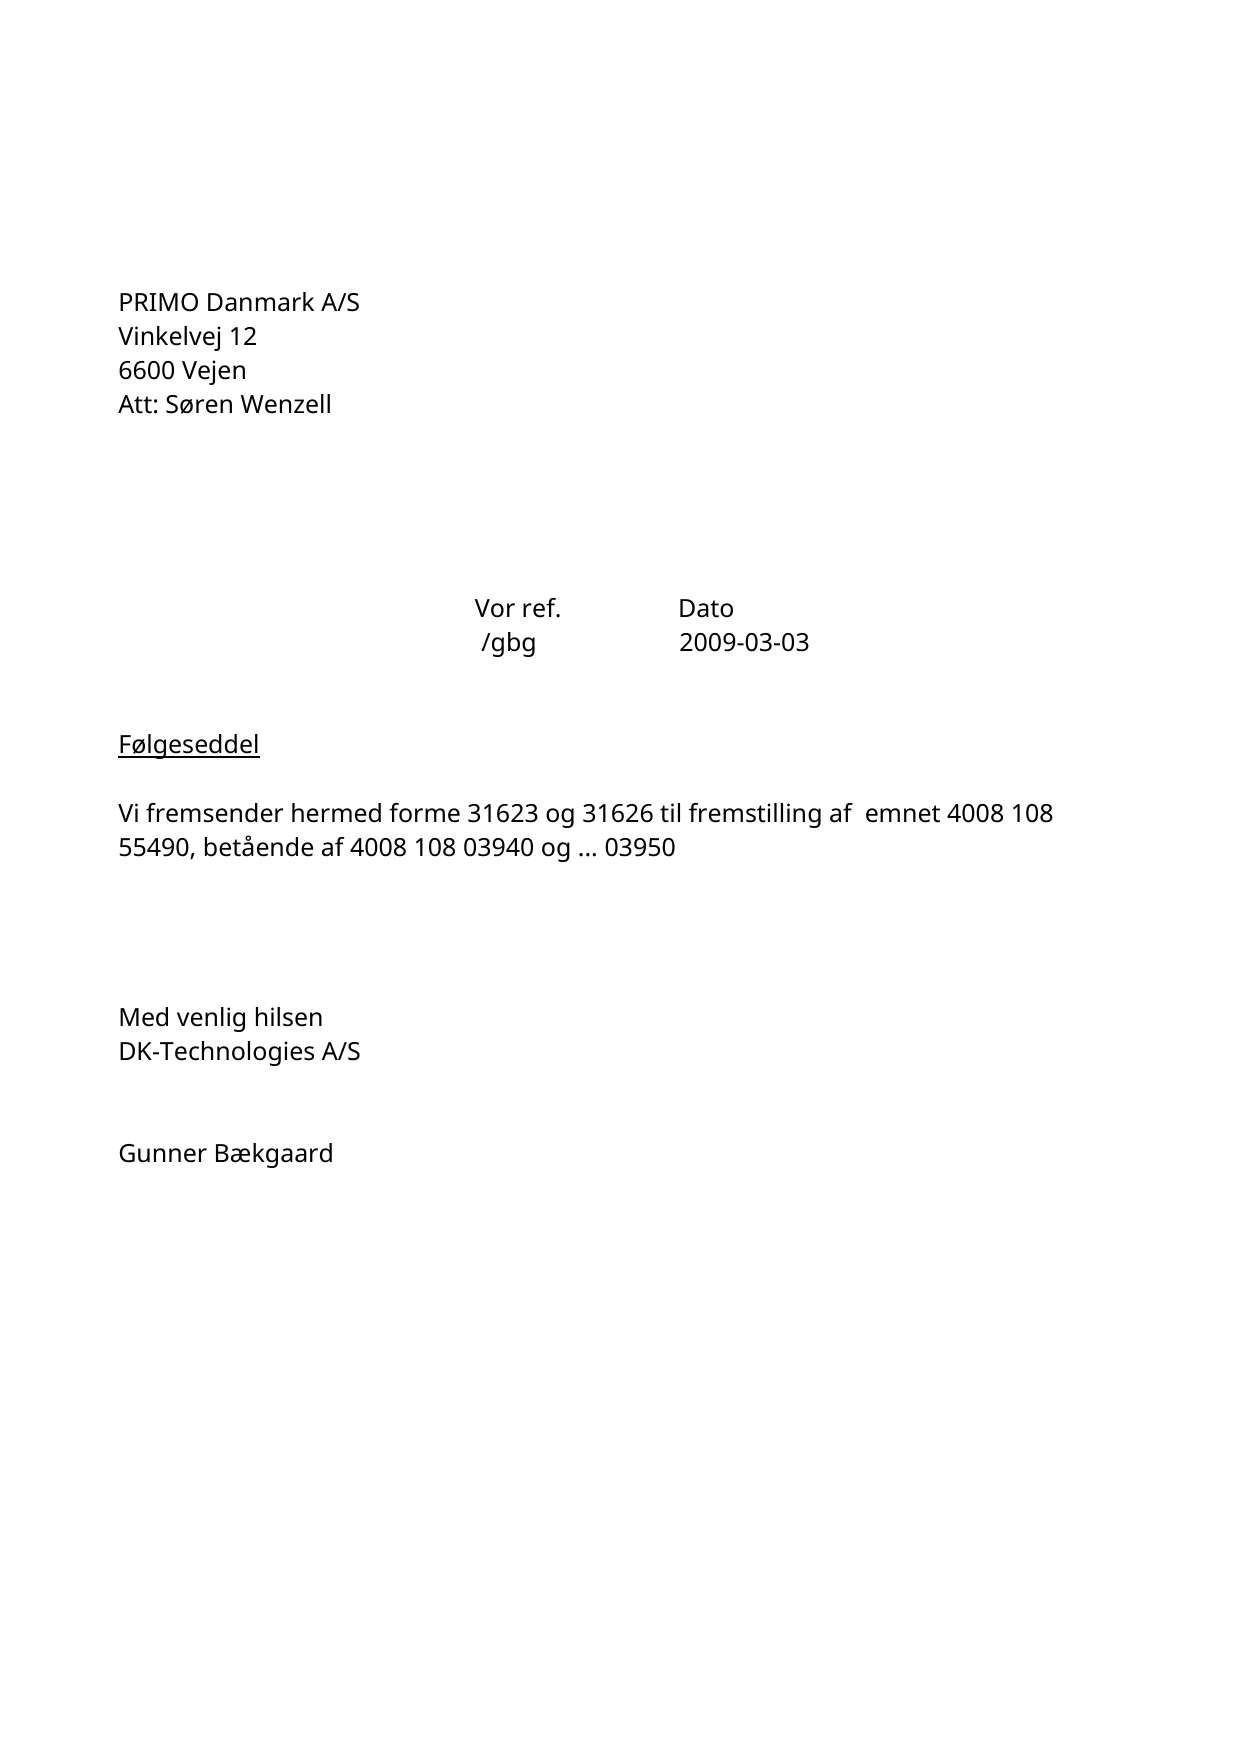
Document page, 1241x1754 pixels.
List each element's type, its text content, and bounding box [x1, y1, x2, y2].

text Vi fremsender hermed forme 31623 og 31626 til fremstilling af emnet 4008 108 55490, betående af 4008 108 03940 og ... 03950 [118, 795, 1122, 863]
text Att: Søren Wenzell [118, 387, 1122, 421]
text 6600 Vejen [118, 352, 1122, 387]
text /gbg 2009-03-03 [118, 625, 1122, 659]
text Vor ref. Dato [118, 591, 1122, 625]
text DK-Technologies A/S [118, 1034, 1122, 1068]
text Vinkelvej 12 [118, 318, 1122, 352]
text Gunner Bækgaard [118, 1136, 1122, 1170]
text Følgeseddel [118, 727, 1122, 761]
text Med venlig hilsen [118, 1000, 1122, 1034]
text PRIMO Danmark A/S [118, 284, 1122, 318]
